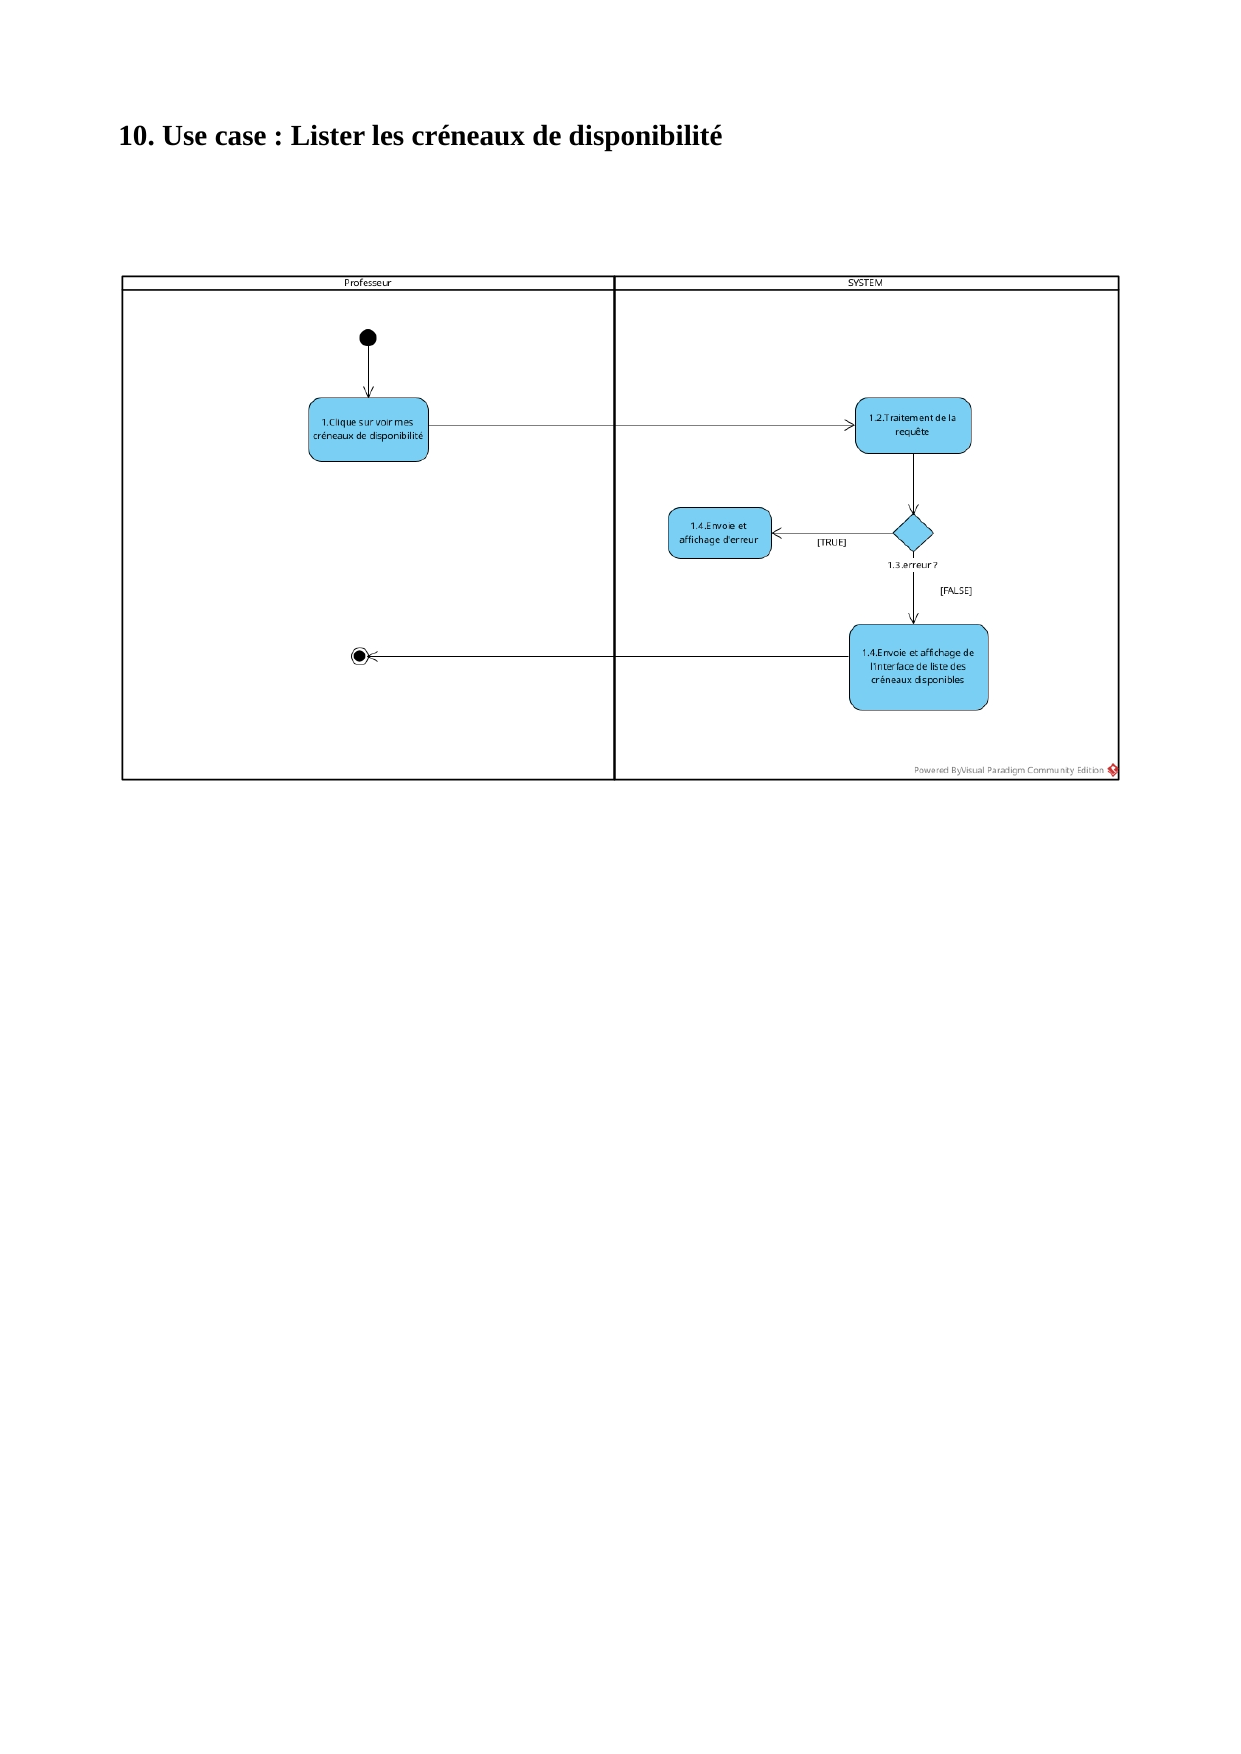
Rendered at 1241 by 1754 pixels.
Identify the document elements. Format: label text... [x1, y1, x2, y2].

text 10. Use case : Lister les créneaux de disponibilité [118, 118, 1122, 152]
picture [118, 272, 1123, 784]
